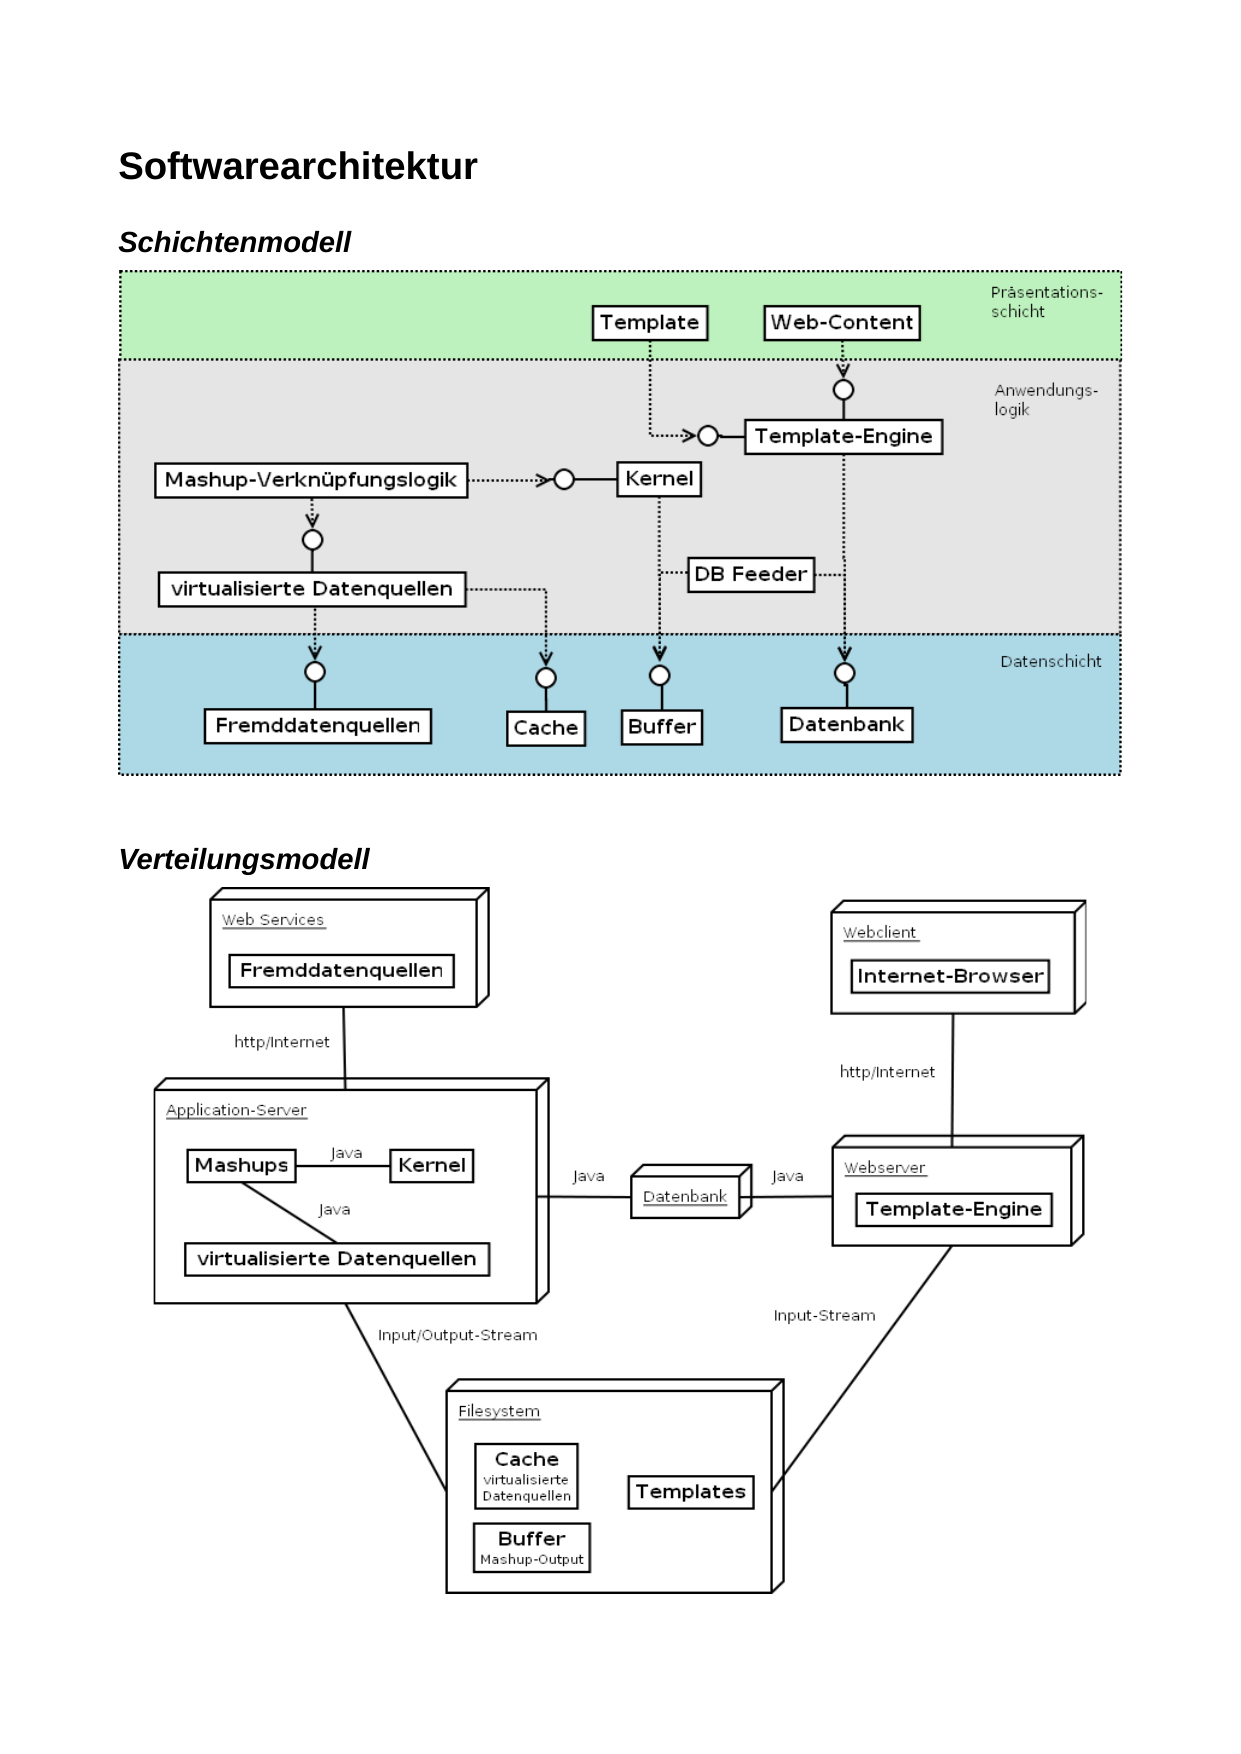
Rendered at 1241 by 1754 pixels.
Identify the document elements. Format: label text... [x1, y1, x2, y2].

subtitle Schichtenmodell [118, 225, 1122, 258]
subtitle Verteilungsmodell [118, 842, 1122, 875]
picture [153, 887, 1087, 1594]
subtitle Softwarearchitektur [118, 143, 1122, 187]
picture [118, 270, 1123, 776]
